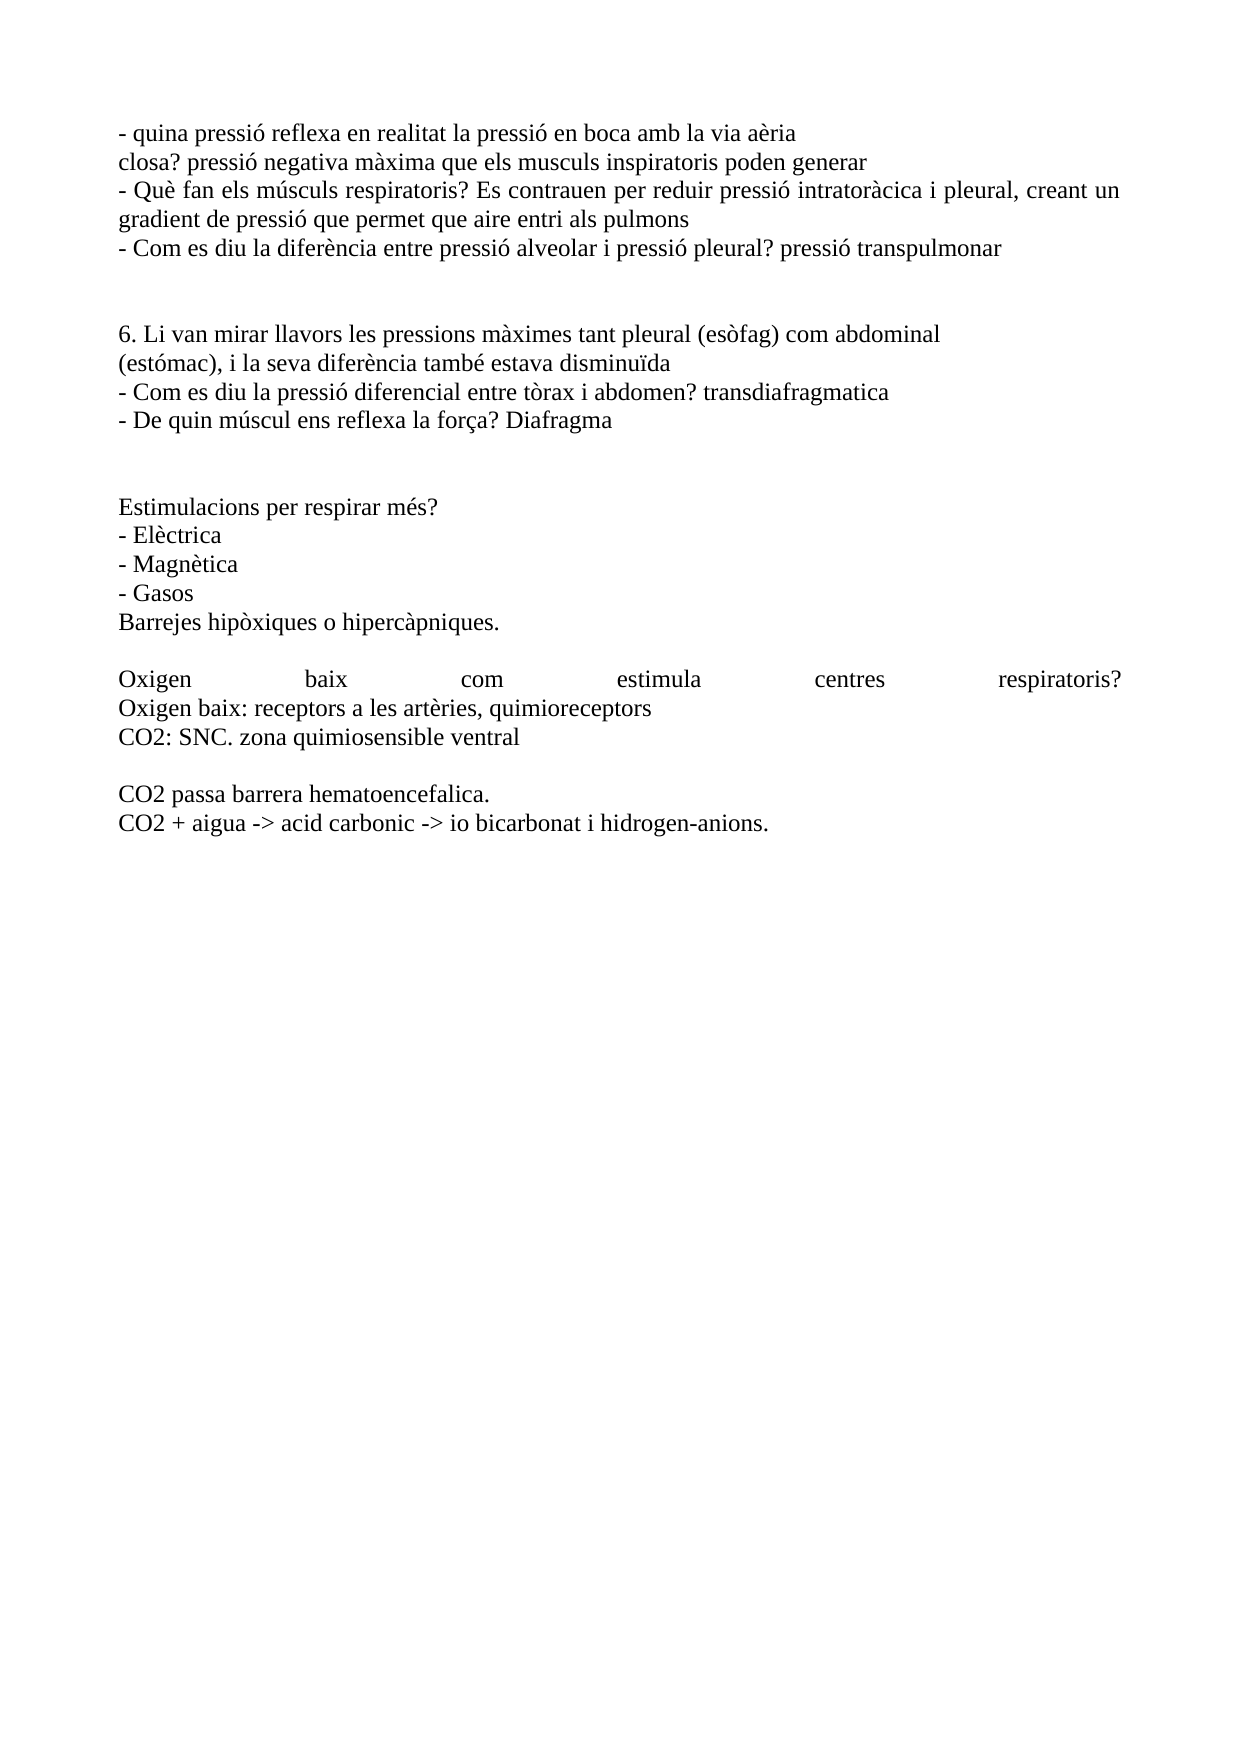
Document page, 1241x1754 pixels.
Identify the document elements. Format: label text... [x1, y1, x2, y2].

text closa? pressió negativa màxima que els musculs inspiratoris poden generar [118, 147, 1122, 176]
text CO2 passa barrera hematoencefalica. [118, 779, 1122, 808]
text CO2: SNC. zona quimiosensible ventral [118, 722, 1122, 751]
text Oxigen baix com estimula centres respiratoris? Oxigen baix: receptors a les artèries, quimioreceptors [118, 664, 1122, 722]
text CO2 + aigua -> acid carbonic -> io bicarbonat i hidrogen-anions. [118, 808, 1122, 837]
text - Què fan els músculs respiratoris? Es contrauen per reduir pressió intratoràcica i pleural, creant un gradient de pressió que permet que aire entri als pulmons [118, 176, 1122, 233]
text - Com es diu la diferència entre pressió alveolar i pressió pleural? pressió transpulmonar [118, 233, 1122, 262]
text - quina pressió reflexa en realitat la pressió en boca amb la via aèria [118, 118, 1122, 147]
text - Com es diu la pressió diferencial entre tòrax i abdomen? transdiafragmatica [118, 377, 1122, 406]
text - Elèctrica [118, 521, 1122, 549]
text - Magnètica [118, 549, 1122, 578]
text Barrejes hipòxiques o hipercàpniques. [118, 607, 1122, 636]
text - Gasos [118, 578, 1122, 607]
text - De quin múscul ens reflexa la força? Diafragma [118, 406, 1122, 434]
text Estimulacions per respirar més? [118, 492, 1122, 521]
text 6. Li van mirar llavors les pressions màximes tant pleural (esòfag) com abdominal [118, 319, 1122, 348]
text (estómac), i la seva diferència també estava disminuïda [118, 348, 1122, 377]
